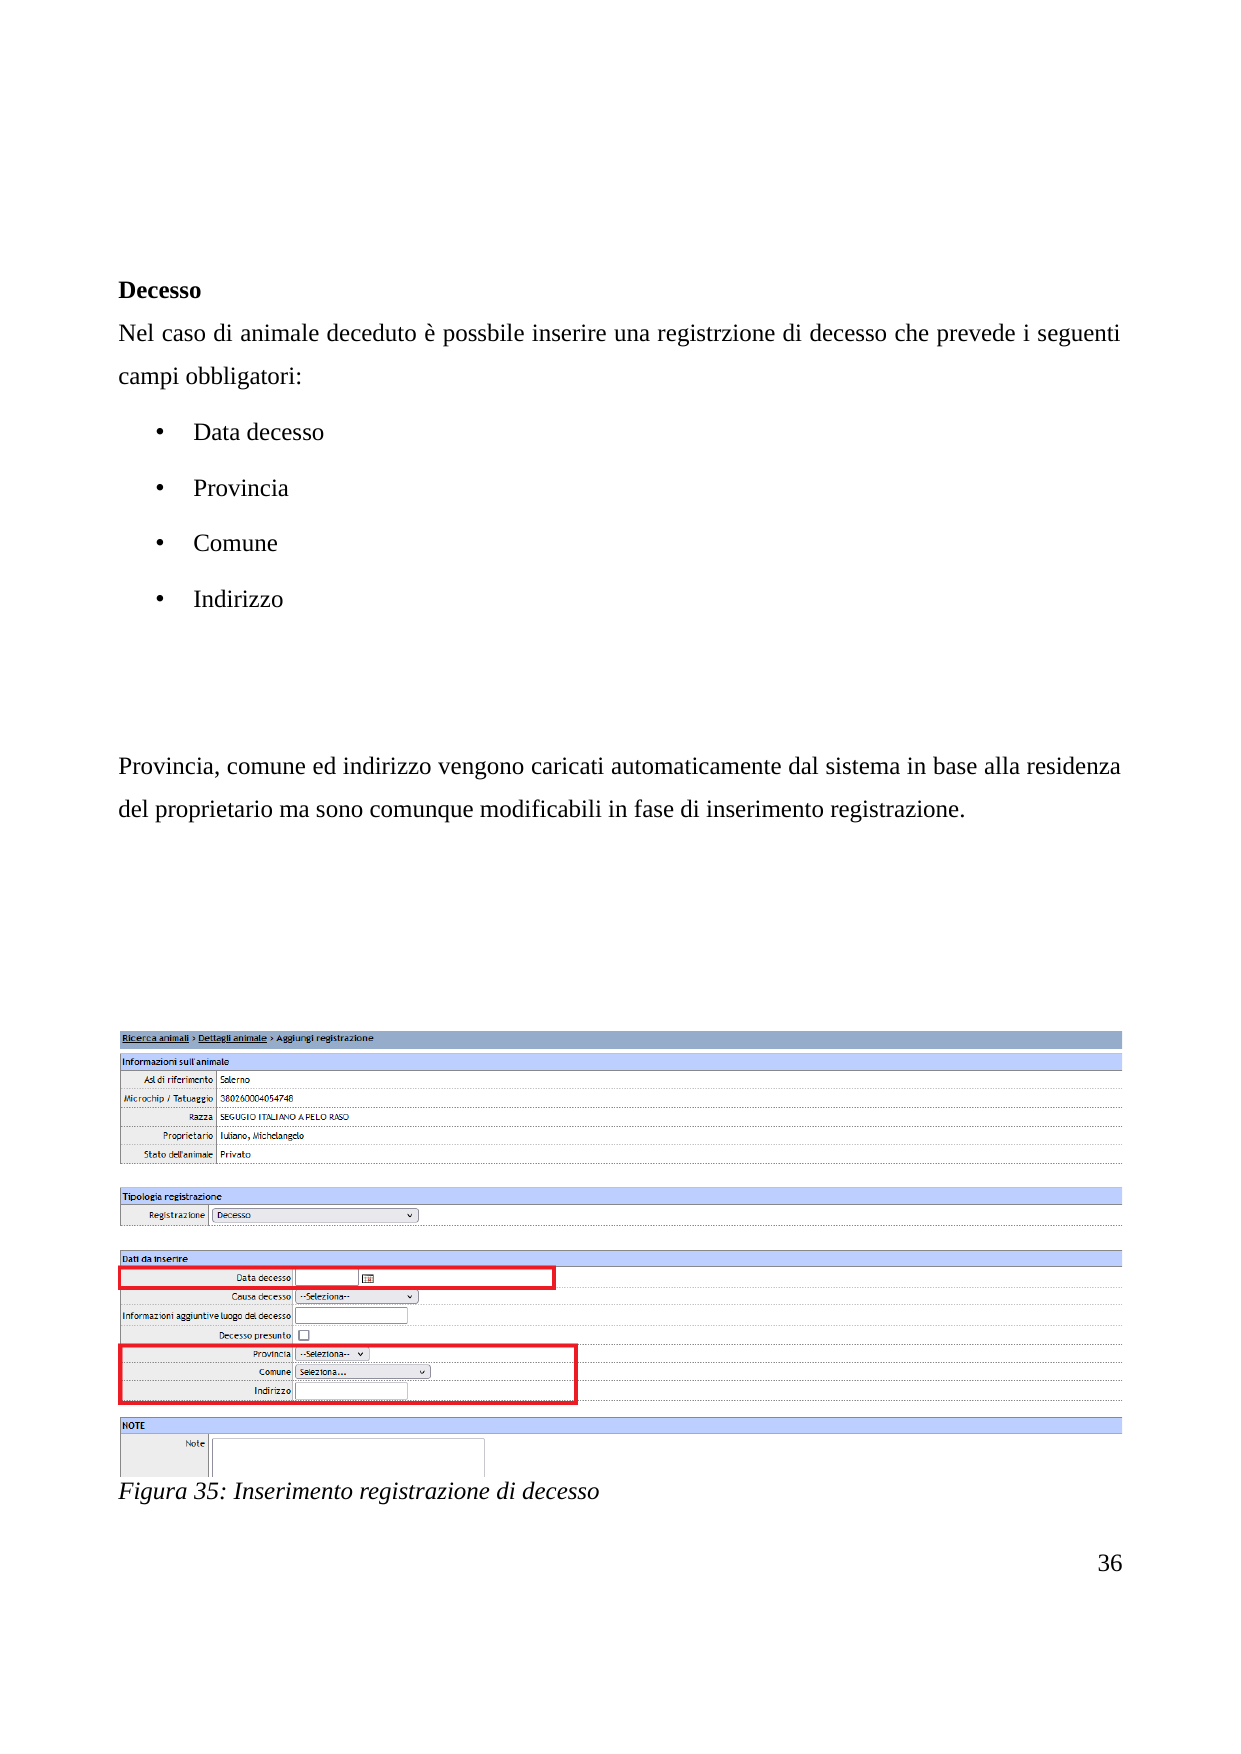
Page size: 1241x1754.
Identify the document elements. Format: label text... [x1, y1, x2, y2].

text Figura 35: Inserimento registrazione di decesso [118, 1477, 1122, 1505]
list Indirizzo [156, 584, 1122, 613]
text Decesso Nel caso di animale deceduto è possbile inserire una registrzione di decesso che prevede i seguenti campi obbligatori: [118, 232, 1122, 390]
text Provincia, comune ed indirizzo vengono caricati automaticamente dal sistema in base alla residenza del proprietario ma sono comunque modificabili in fase di inserimento registrazione. [118, 751, 1122, 823]
picture [118, 1028, 1123, 1477]
list Comune [156, 528, 1122, 557]
list Data decesso [156, 417, 1122, 446]
list Provincia [156, 473, 1122, 501]
